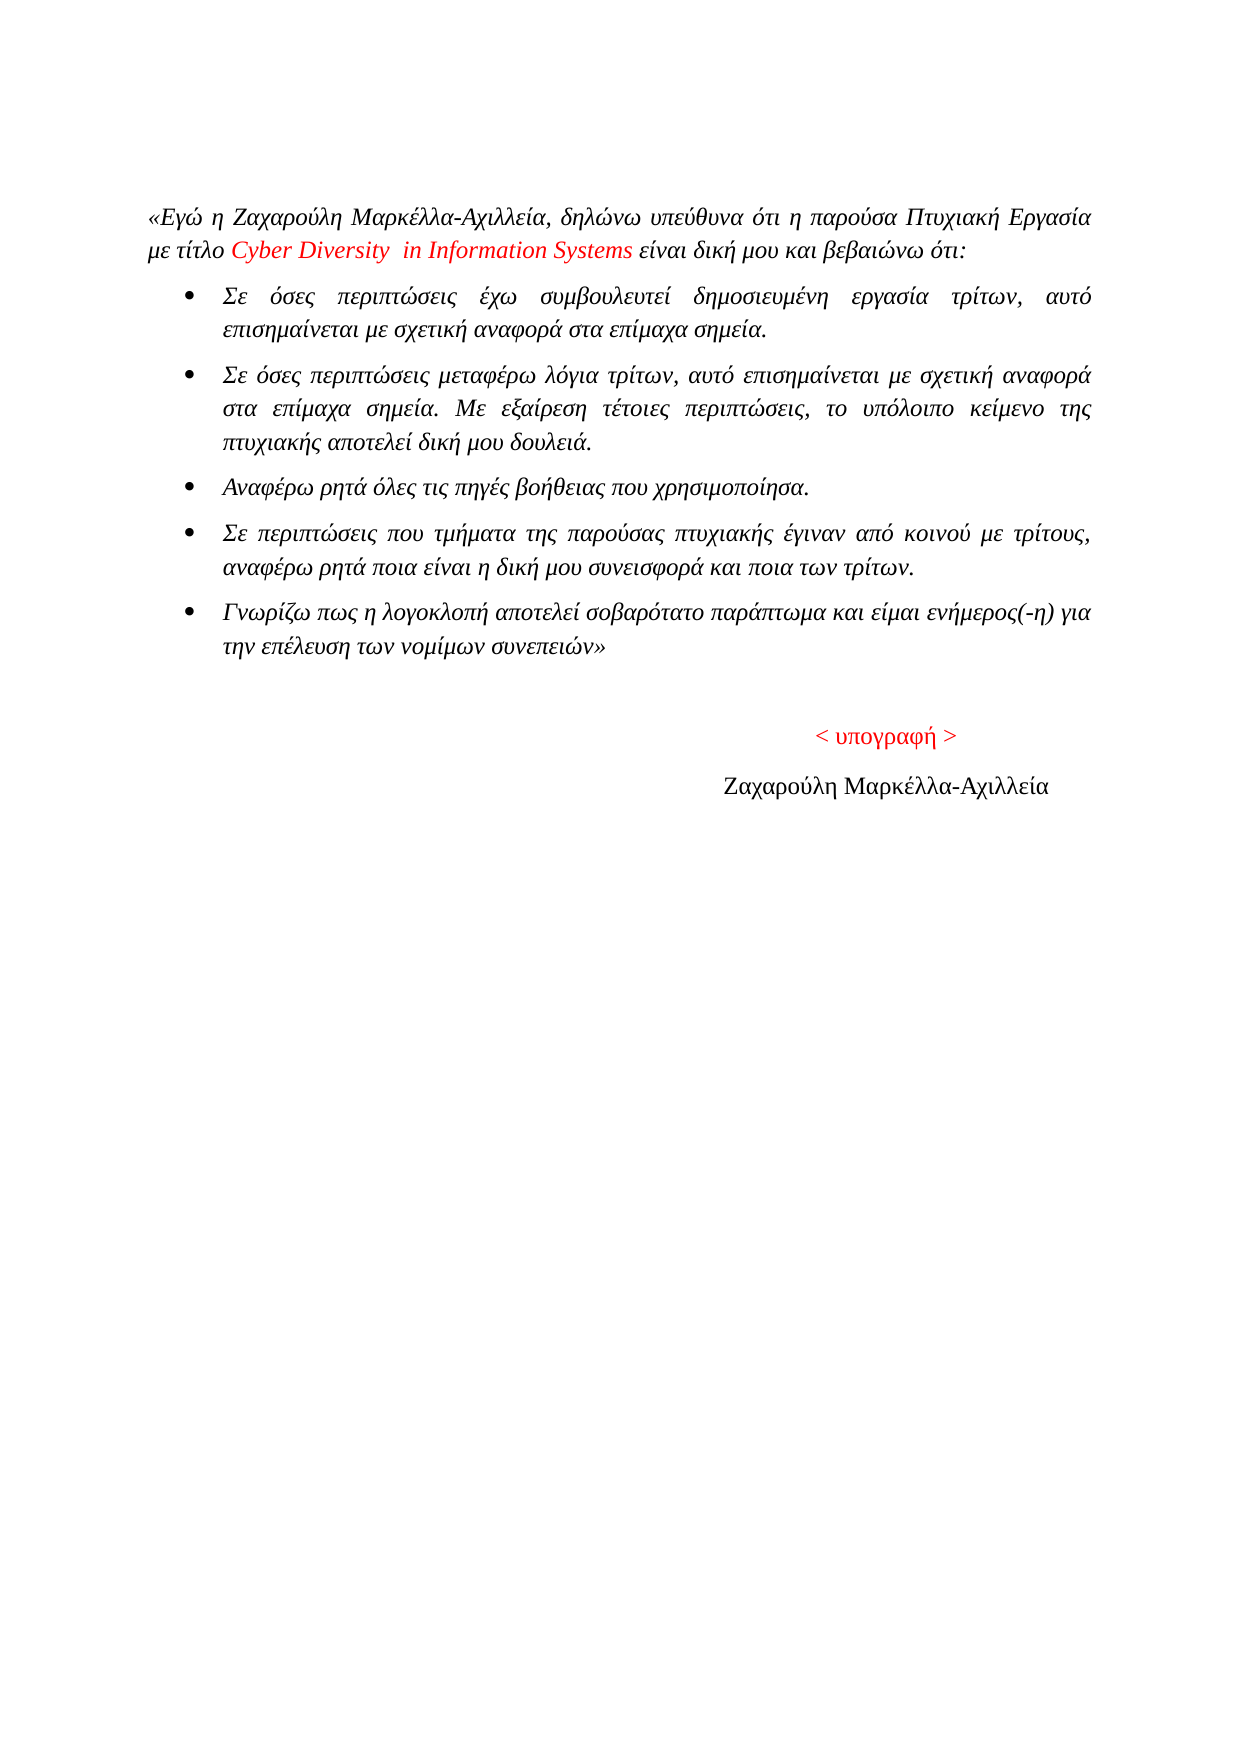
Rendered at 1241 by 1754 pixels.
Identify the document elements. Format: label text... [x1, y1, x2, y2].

list Σε περιπτώσεις που τμήματα της παρούσας πτυχιακής έγιναν από κοινού με τρίτους, αναφέρω ρητά ποια είναι η δική μου συνεισφορά και ποια των τρίτων. [185, 514, 1092, 580]
text Ζαχαρούλη Μαρκέλλα-Αχιλλεία [148, 771, 1092, 799]
text < υπογραφή > [148, 721, 1092, 750]
list Σε όσες περιπτώσεις έχω συμβουλευτεί δημοσιευμένη εργασία τρίτων, αυτό επισημαίνεται με σχετική αναφορά στα επίμαχα σημεία. [185, 276, 1092, 343]
text «Εγώ η Ζαχαρούλη Μαρκέλλα-Αχιλλεία, δηλώνω υπεύθυνα ότι η παρούσα Πτυχιακή Εργασία με τίτλο Cyber Diversity in Information Systems είναι δική μου και βεβαιώνω ότι: [148, 197, 1092, 264]
list Αναφέρω ρητά όλες τις πηγές βοήθειας που χρησιμοποίησα. [185, 468, 1092, 501]
list Γνωρίζω πως η λογοκλοπή αποτελεί σοβαρότατο παράπτωμα και είμαι ενήμερος(-η) για την επέλευση των νομίμων συνεπειών» [185, 593, 1092, 659]
list Σε όσες περιπτώσεις μεταφέρω λόγια τρίτων, αυτό επισημαίνεται με σχετική αναφορά στα επίμαχα σημεία. Με εξαίρεση τέτοιες περιπτώσεις, το υπόλοιπο κείμενο της πτυχιακής αποτελεί δική μου δουλειά. [185, 355, 1092, 455]
